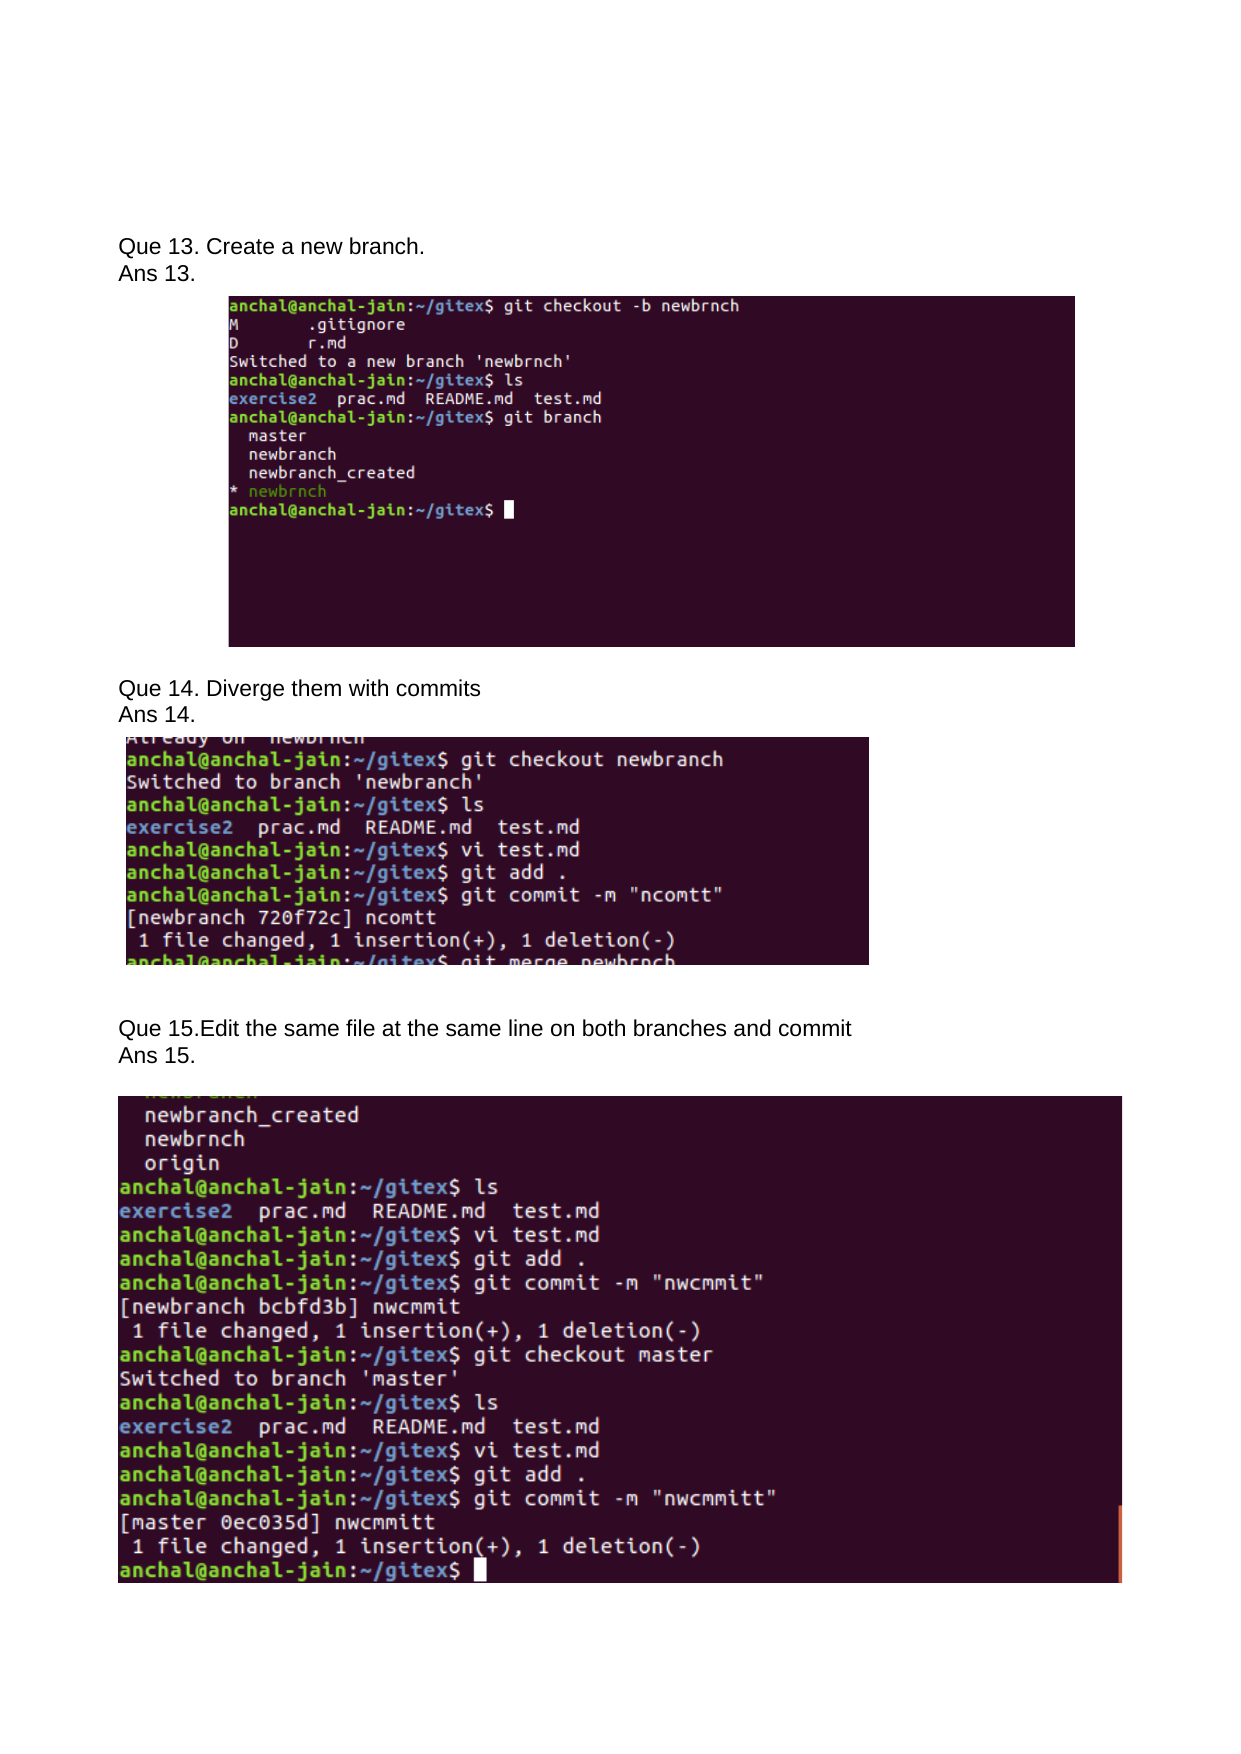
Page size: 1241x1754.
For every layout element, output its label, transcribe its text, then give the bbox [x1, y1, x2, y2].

text Que 13. Create a new branch. [118, 233, 1122, 259]
text Que 15.Edit the same file at the same line on both branches and commit [118, 1015, 1122, 1042]
text Ans 15. [118, 1042, 1122, 1068]
text Ans 14. [118, 701, 1122, 728]
text Que 14. Diverge them with commits [118, 675, 1122, 701]
picture [118, 1096, 1123, 1583]
text Ans 13. [118, 259, 1122, 286]
